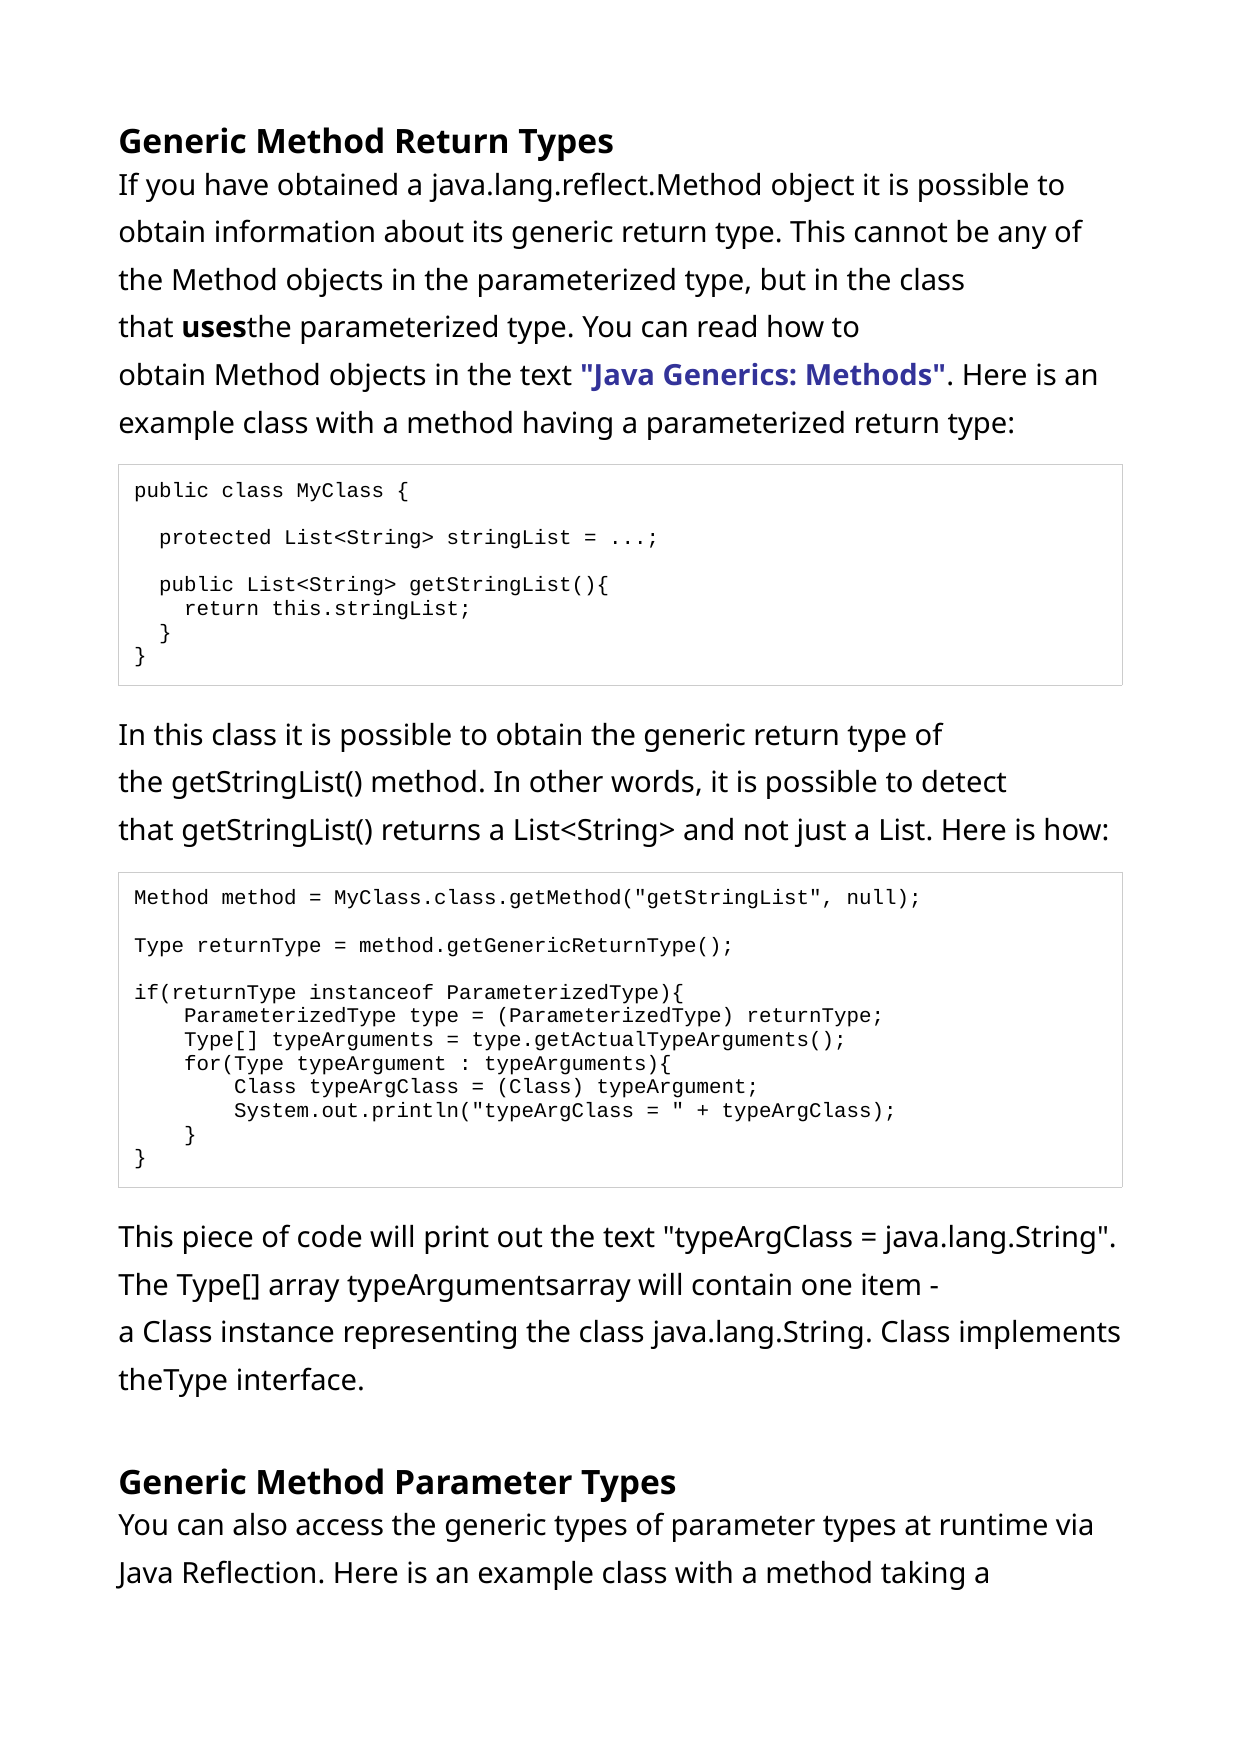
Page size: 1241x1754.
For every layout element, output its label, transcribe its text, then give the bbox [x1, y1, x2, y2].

text } [119, 1108, 1122, 1132]
text public List<String> getStringList(){ [119, 559, 1122, 582]
text If you have obtained a java.lang.reflect.Method object it is possible to obtain information about its generic return type. This cannot be any of the Method objects in the parameterized type, but in the class that usesthe parameterized type. You can read how to obtain Method objects in the text "Java Generics: Methods". Here is an example class with a method having a parameterized return type: [118, 164, 1122, 442]
text In this class it is possible to obtain the generic return type of the getStringList() method. In other words, it is possible to detect that getStringList() returns a List<String> and not just a List. Here is how: [118, 714, 1122, 849]
text } [324, 1108, 330, 1116]
text Method method = MyClass.class.getMethod("getStringList", null); [119, 873, 1122, 911]
text System.out.println("typeArgClass = " + typeArgClass); [119, 1084, 1122, 1108]
subtitle Generic Method Return Types [118, 118, 1122, 164]
text protected List<String> stringList = ...; [119, 511, 1122, 551]
text } [119, 606, 1122, 629]
text Type returnType = method.getGenericReturnType(); [119, 919, 1122, 958]
text Class typeArgClass = (Class) typeArgument; [119, 1061, 1122, 1084]
text } [119, 629, 1122, 685]
text for(Type typeArgument : typeArguments){ [119, 1037, 1122, 1061]
text return this.stringList; [119, 582, 1122, 606]
text Type[] typeArguments = type.getActualTypeArguments(); [119, 1013, 1122, 1037]
subtitle Generic Method Parameter Types [118, 1459, 1122, 1504]
text ParameterizedType type = (ParameterizedType) returnType; [119, 990, 1122, 1013]
text } [119, 1132, 1122, 1187]
text This piece of code will print out the text "typeArgClass = java.lang.String". The Type[] array typeArgumentsarray will contain one item - a Class instance representing the class java.lang.String. Class implements theType interface. [118, 1216, 1122, 1399]
text if(returnType instanceof ParameterizedType){ [119, 966, 1122, 990]
text } [225, 606, 230, 614]
text You can also access the generic types of parameter types at runtime via Java Reflection. Here is an example class with a method taking a [118, 1504, 1122, 1592]
text } [338, 1108, 343, 1116]
text public class MyClass { [119, 465, 1122, 503]
